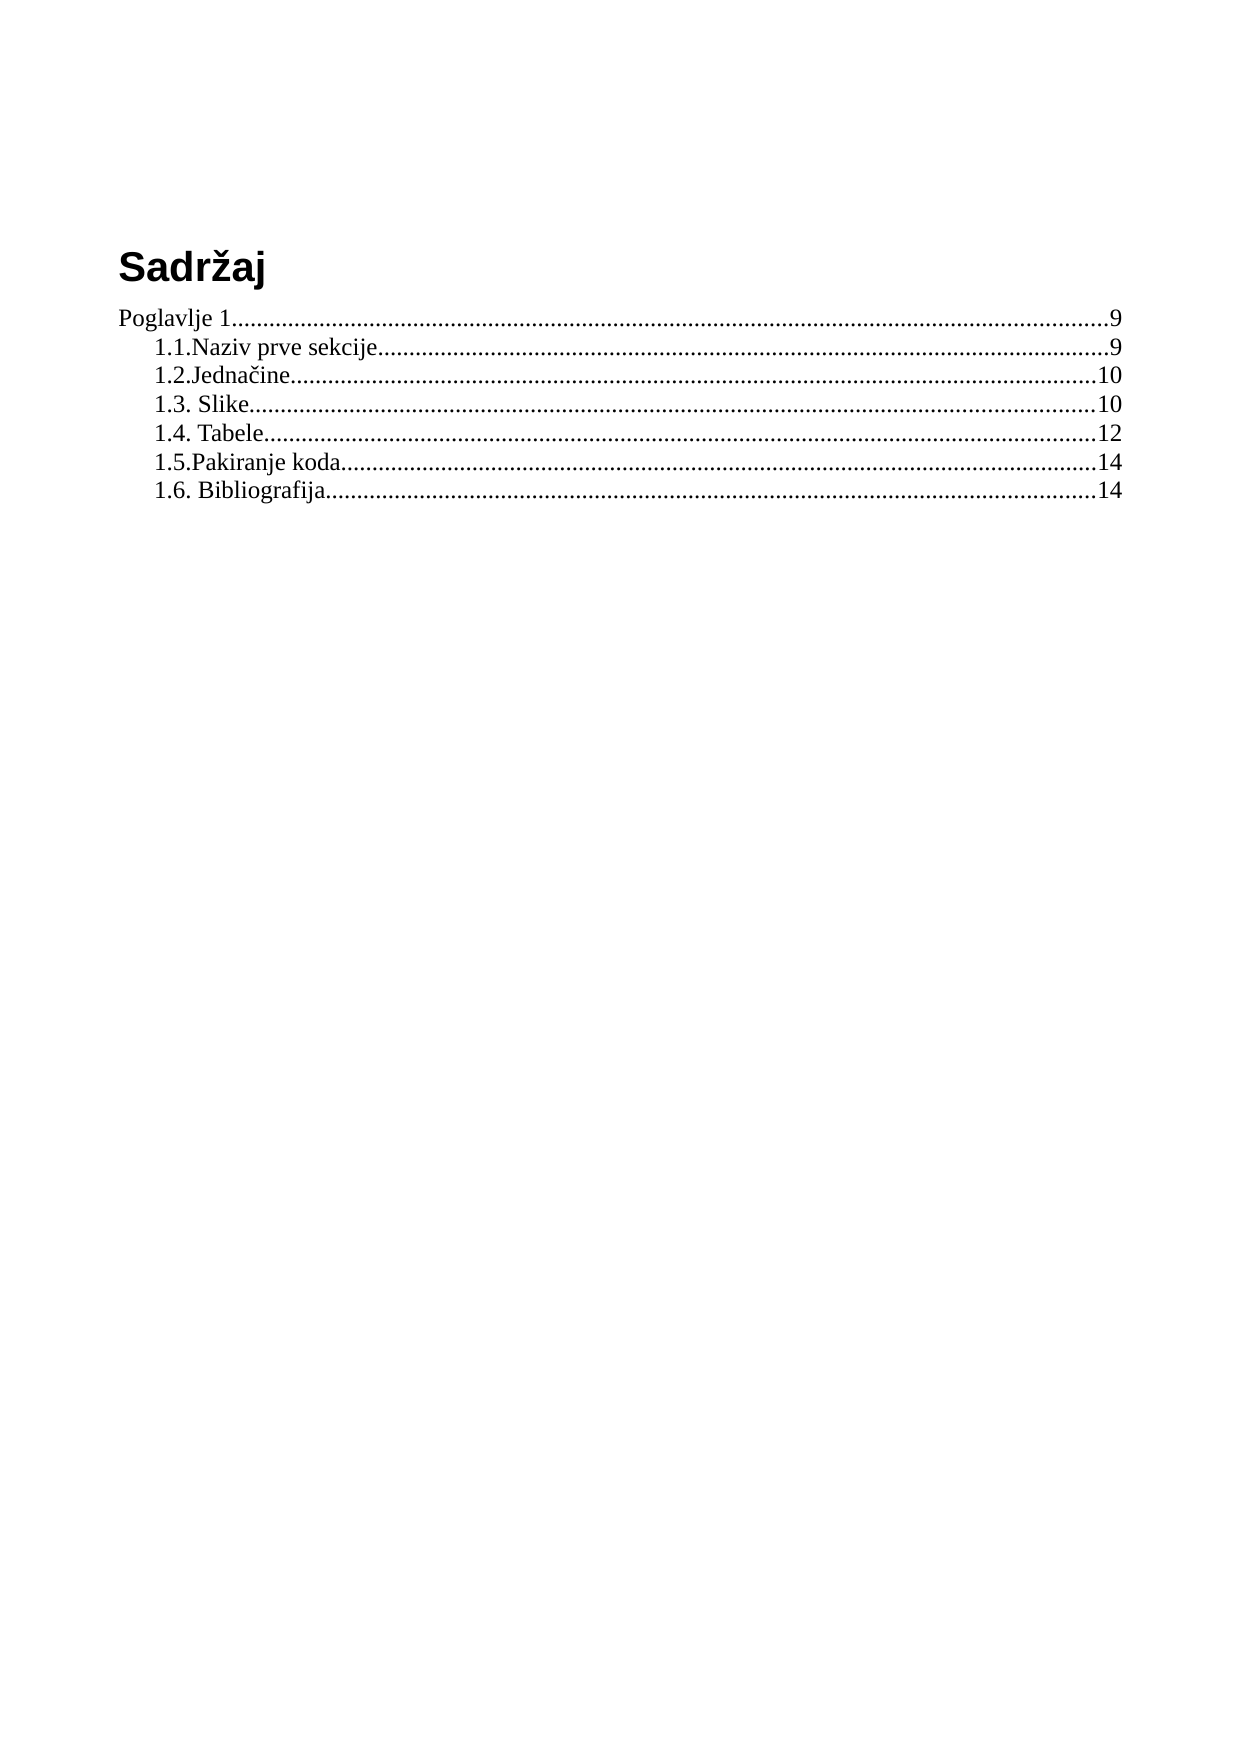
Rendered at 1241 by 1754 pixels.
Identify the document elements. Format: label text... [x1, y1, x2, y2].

text 1.1.Naziv prve sekcije 9 [148, 332, 1122, 361]
text 1.5.Pakiranje koda 14 [148, 447, 1122, 476]
text 1.3. Slike 10 [148, 389, 1122, 418]
text 1.6. Bibliografija 14 [148, 476, 1122, 504]
text Poglavlje 1 9 [118, 303, 1122, 332]
subtitle Sadržaj [118, 243, 1122, 291]
text 1.2.Jednačine 10 [148, 361, 1122, 389]
text 1.4. Tabele 12 [148, 418, 1122, 447]
